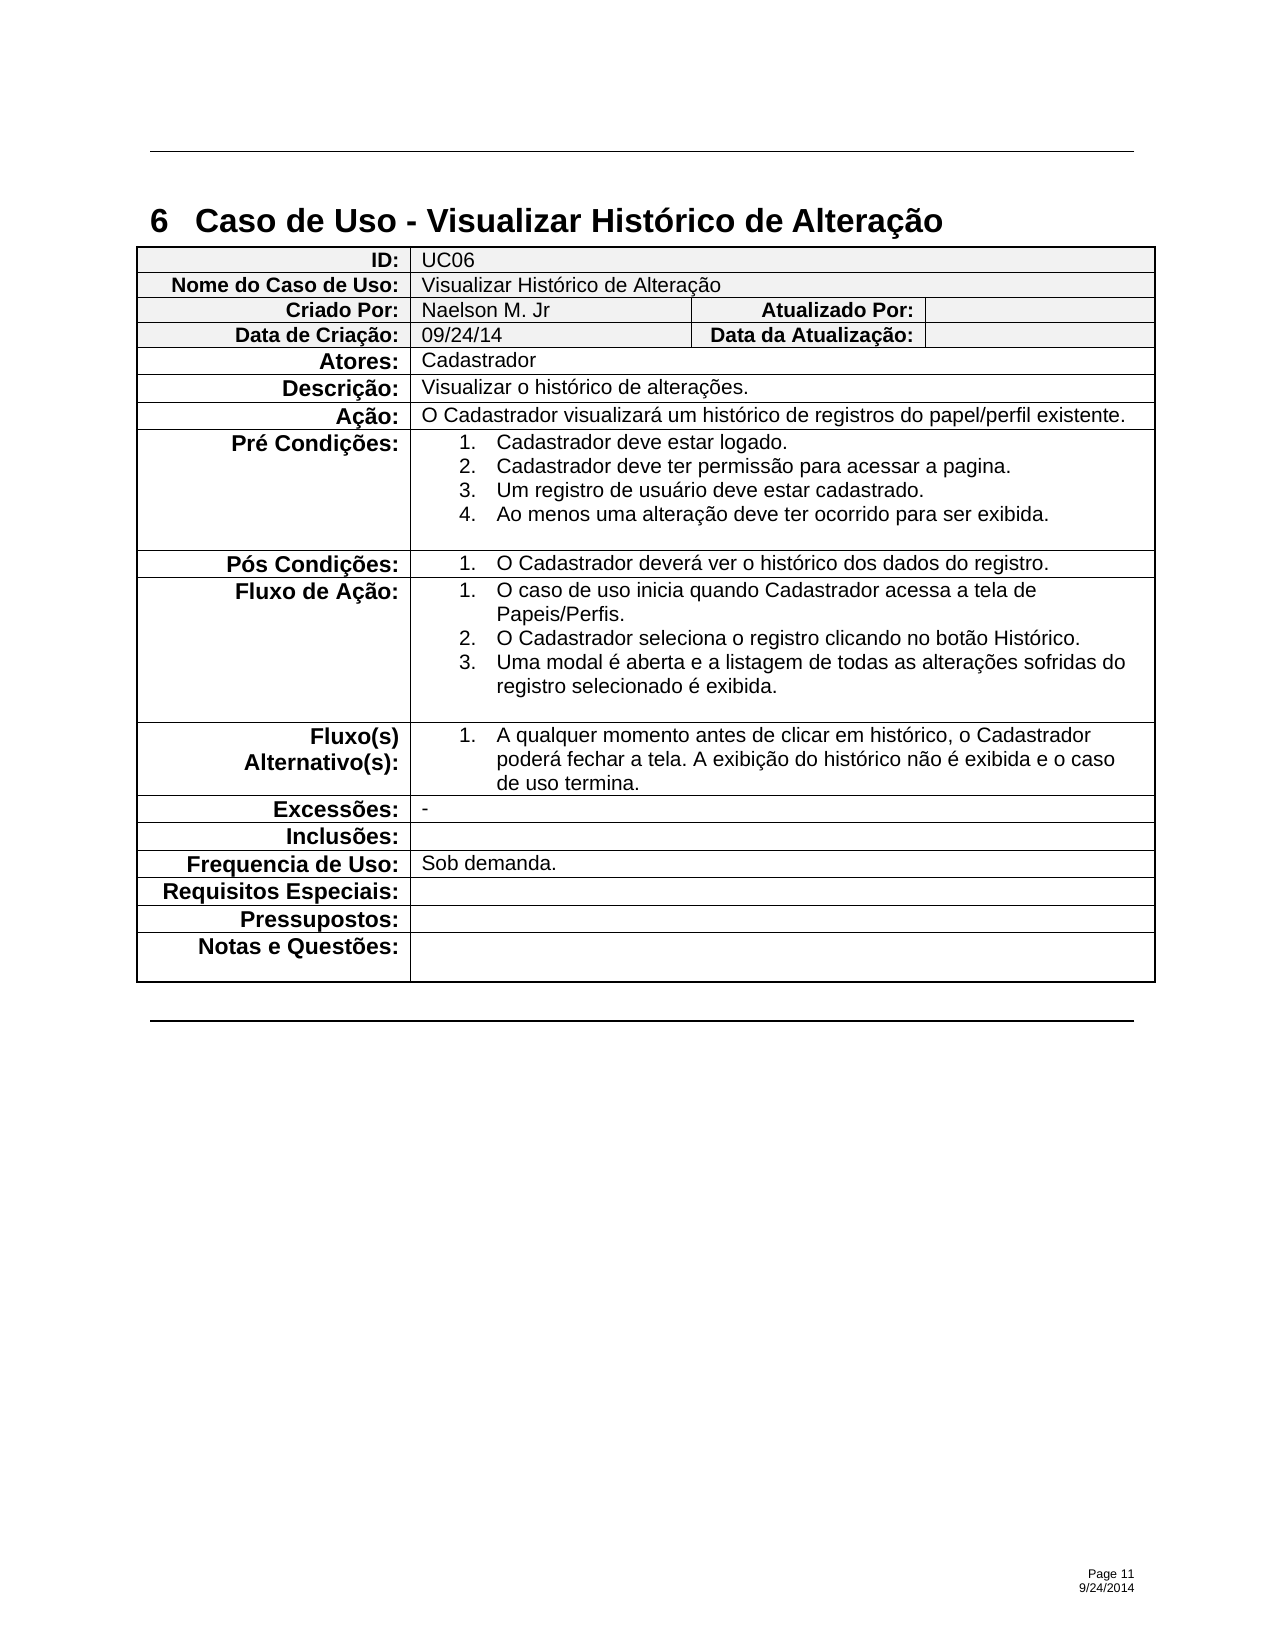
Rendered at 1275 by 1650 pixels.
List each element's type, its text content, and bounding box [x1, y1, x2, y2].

table_cell Sob demanda. [411, 851, 1154, 877]
table_cell Cadastrador deve estar logado. Cadastrador deve ter permissão para acessar a pagina. Um registro de usuário deve estar cadastrado. Ao menos uma alteração deve ter ocorrido para ser exibida. [411, 430, 1154, 550]
table_cell Data de Criação: [138, 323, 410, 347]
table_cell [411, 823, 1154, 850]
table_cell [926, 323, 1154, 347]
table_cell Criado Por: [138, 298, 410, 322]
table_cell Naelson M. Jr [411, 298, 691, 322]
table_cell Visualizar Histórico de Alteração [411, 273, 1154, 297]
table_cell [411, 878, 1154, 904]
table_cell 24/09/14 [411, 323, 691, 347]
table_cell Data da Atualização: [692, 323, 925, 347]
table_cell O Cadastrador deverá ver o histórico dos dados do registro. [411, 551, 1154, 577]
table_header UC06 [411, 248, 1154, 272]
table_cell Descrição: [138, 375, 410, 402]
table_cell A qualquer momento antes de clicar em histórico, o Cadastrador poderá fechar a tela. A exibição do histórico não é exibida e o caso de uso termina. [411, 723, 1154, 795]
table_cell O Cadastrador visualizará um histórico de registros do papel/perfil existente. [411, 403, 1154, 429]
table_cell Notas e Questões: [138, 933, 410, 981]
table_cell [411, 933, 1154, 981]
table_cell O caso de uso inicia quando Cadastrador acessa a tela de Papeis/Perfis. O Cadastrador seleciona o registro clicando no botão Histórico. Uma modal é aberta e a listagem de todas as alterações sofridas do registro selecionado é exibida. [411, 578, 1154, 722]
table_cell Cadastrador [411, 348, 1154, 374]
table_cell Inclusões: [138, 823, 410, 850]
table_cell Fluxo de Ação: [138, 578, 410, 722]
table_cell Pressupostos: [138, 906, 410, 932]
table_cell Visualizar o histórico de alterações. [411, 375, 1154, 402]
table_cell Pós Condições: [138, 551, 410, 577]
table_cell Fluxo(s) Alternativo(s): [138, 723, 410, 795]
table_cell Atualizado Por: [692, 298, 925, 322]
table_cell [926, 298, 1154, 322]
table_cell - [411, 796, 1154, 822]
table_cell Ação: [138, 403, 410, 429]
table_header ID: [138, 248, 410, 272]
table_cell Atores: [138, 348, 410, 374]
table_cell Excessões: [138, 796, 410, 822]
table_cell [411, 906, 1154, 932]
table_cell Pré Condições: [138, 430, 410, 550]
table_cell Requisitos Especiais: [138, 878, 410, 904]
subtitle Caso de Uso - Visualizar Histórico de Alteração [150, 201, 1134, 239]
table_cell Nome do Caso de Uso: [138, 273, 410, 297]
table_cell Frequencia de Uso: [138, 851, 410, 877]
